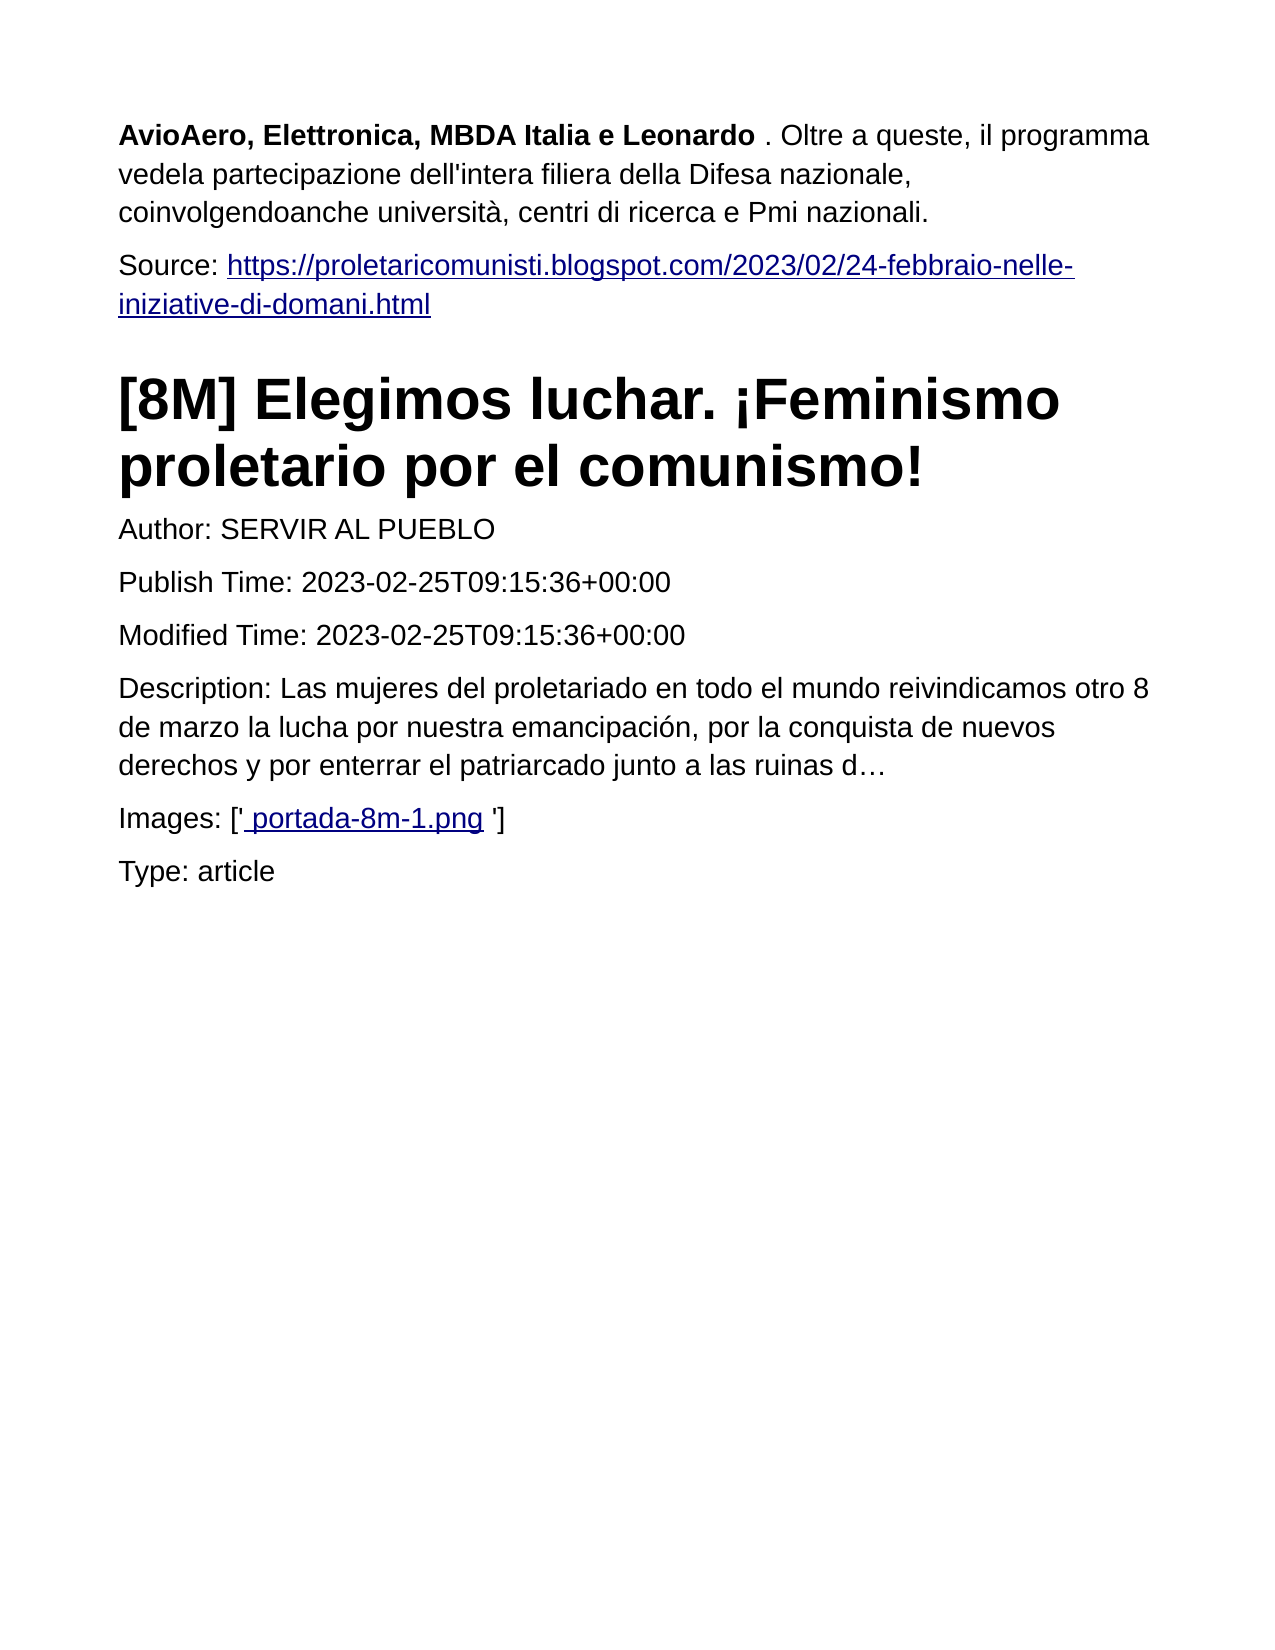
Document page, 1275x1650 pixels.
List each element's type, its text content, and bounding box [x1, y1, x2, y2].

text Publish Time: 2023-02-25T09:15:36+00:00 [118, 565, 1157, 598]
text Author: SERVIR AL PUEBLO [118, 512, 1157, 545]
text Type: article [118, 854, 1157, 888]
text Modified Time: 2023-02-25T09:15:36+00:00 [118, 618, 1157, 651]
text Images: [' portada-8m-1.png '] [118, 801, 1157, 835]
text Description: Las mujeres del proletariado en todo el mundo reivindicamos otro 8 de marzo la lucha por nuestra emancipación, por la conquista de nuevos derechos y por enterrar el patriarcado junto a las ruinas d… [118, 671, 1157, 782]
text Source: https://proletaricomunisti.blogspot.com/2023/02/24-febbraio-nelle-iniziative-di-domani.html [118, 248, 1157, 320]
text AvioAero, Elettronica, MBDA Italia e Leonardo . Oltre a queste, il programma vedela partecipazione dell'intera filiera della Difesa nazionale, coinvolgendoanche università, centri di ricerca e Pmi nazionali. [118, 118, 1157, 229]
subtitle [8M] Elegimos luchar. ¡Feminismo proletario por el comunismo! [118, 365, 1157, 499]
